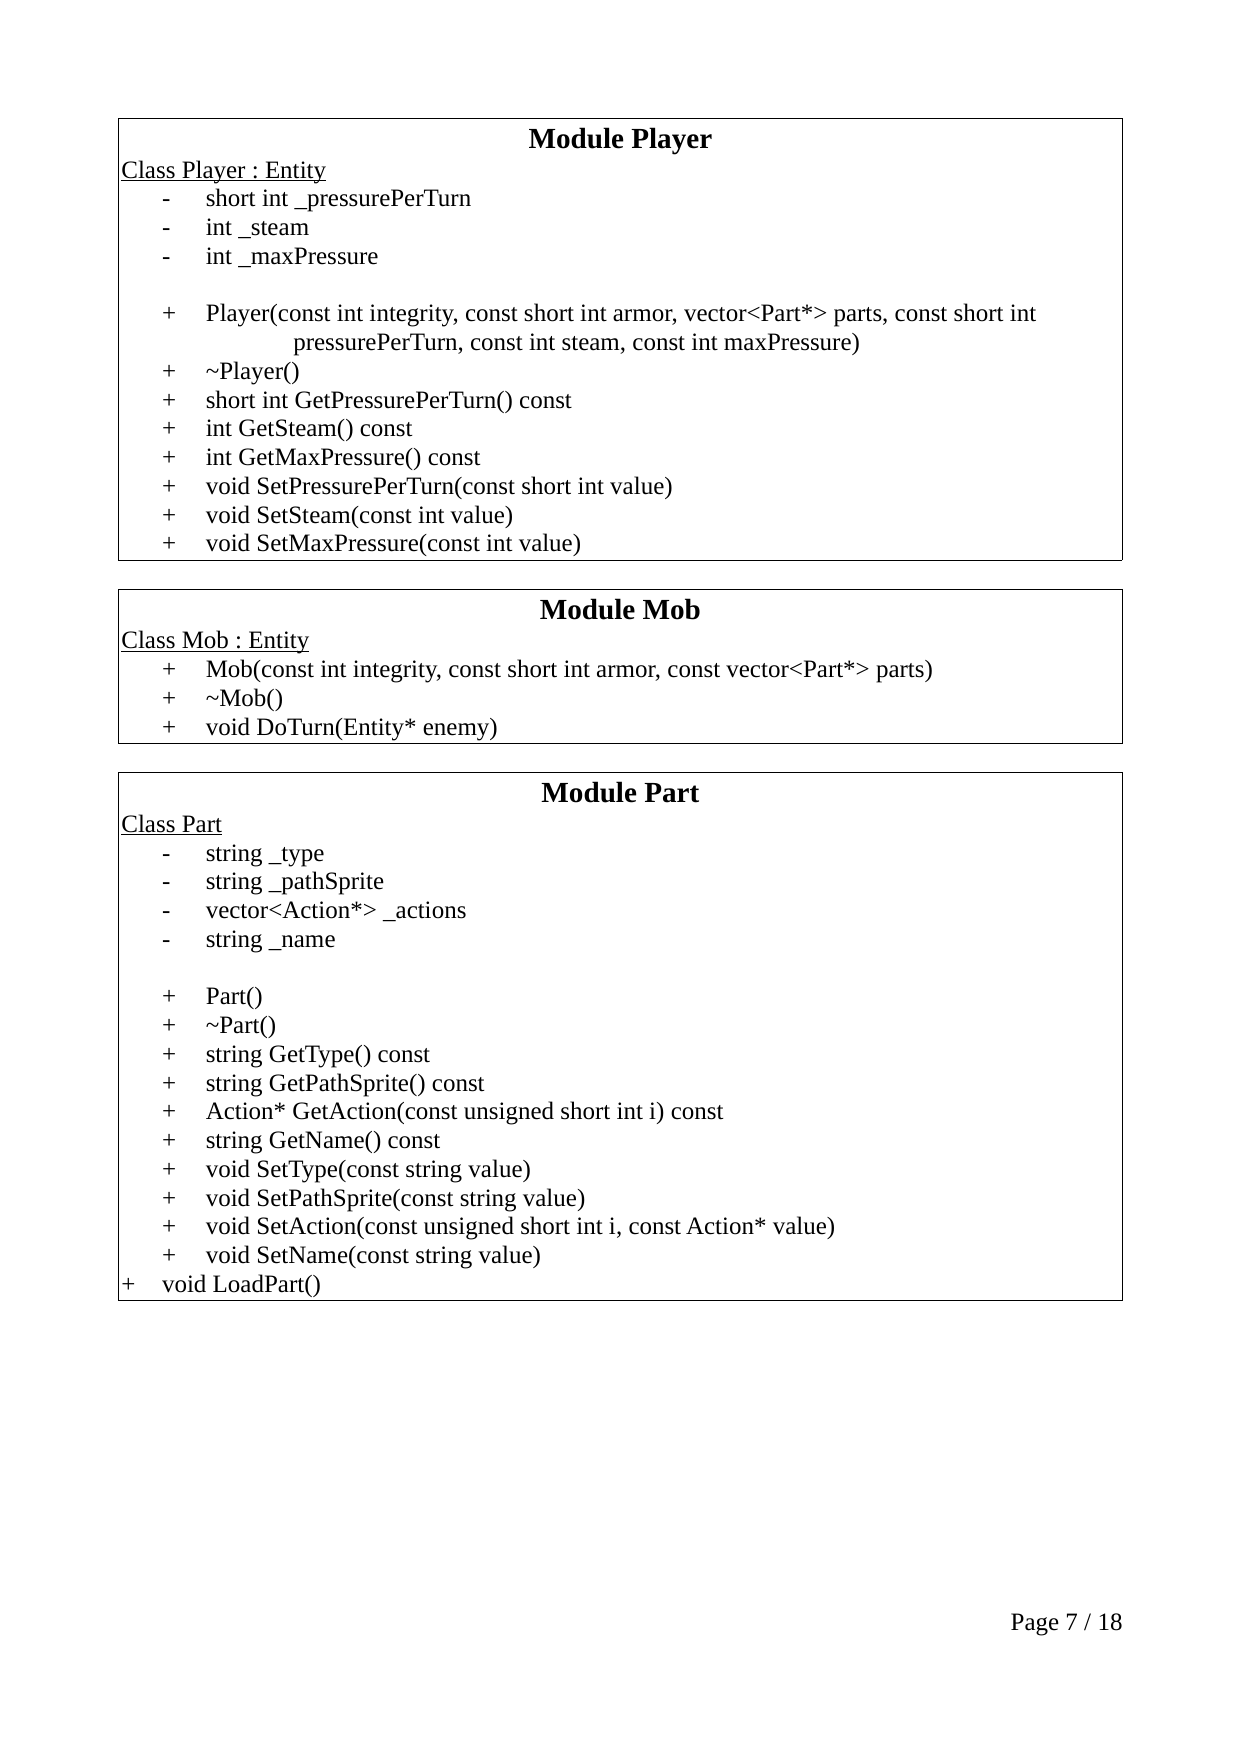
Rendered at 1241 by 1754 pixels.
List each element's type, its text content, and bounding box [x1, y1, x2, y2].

text + ~Mob() [119, 680, 1122, 709]
text + short int GetPressurePerTurn() const [119, 382, 1122, 410]
text + Mob(const int integrity, const short int armor, const vector<Part*> parts) [119, 651, 1122, 680]
text + int GetMaxPressure() const [119, 439, 1122, 468]
text + Part() [119, 978, 1122, 1007]
text Class Player : Entity [119, 152, 1122, 180]
text - string _pathSprite [119, 863, 1122, 892]
text - string _name [119, 921, 1122, 953]
text + int GetSteam() const [119, 410, 1122, 439]
text + void SetAction(const unsigned short int i, const Action* value) [119, 1208, 1122, 1237]
text Module Part [119, 773, 1122, 806]
text + void SetPathSprite(const string value) [119, 1179, 1122, 1208]
text Class Mob : Entity [119, 622, 1122, 651]
text + void SetPressurePerTurn(const short int value) [119, 468, 1122, 497]
text + string GetName() const [119, 1122, 1122, 1151]
text - int _steam [119, 209, 1122, 238]
text Module Player [119, 119, 1122, 152]
text + void SetMaxPressure(const int value) [119, 525, 1122, 560]
text + void DoTurn(Entity* enemy) [119, 709, 1122, 743]
text + string GetType() const [119, 1036, 1122, 1064]
text Class Part [119, 806, 1122, 834]
text Module Mob [119, 590, 1122, 622]
text - short int _pressurePerTurn [119, 180, 1122, 209]
text + Action* GetAction(const unsigned short int i) const [119, 1093, 1122, 1122]
text - vector<Action*> _actions [119, 892, 1122, 921]
text + ~Player() [119, 353, 1122, 382]
text + string GetPathSprite() const [119, 1064, 1122, 1093]
text + void SetType(const string value) [119, 1151, 1122, 1179]
text + Player(const int integrity, const short int armor, vector<Part*> parts, const short int pressurePerTurn, const int steam, const int maxPressure) [119, 295, 1122, 353]
text + void SetName(const string value) [119, 1237, 1122, 1266]
text + void SetSteam(const int value) [119, 497, 1122, 525]
text + ~Part() [119, 1007, 1122, 1036]
text - int _maxPressure [119, 238, 1122, 270]
text + void LoadPart() [119, 1266, 1122, 1300]
text - string _type [119, 834, 1122, 863]
